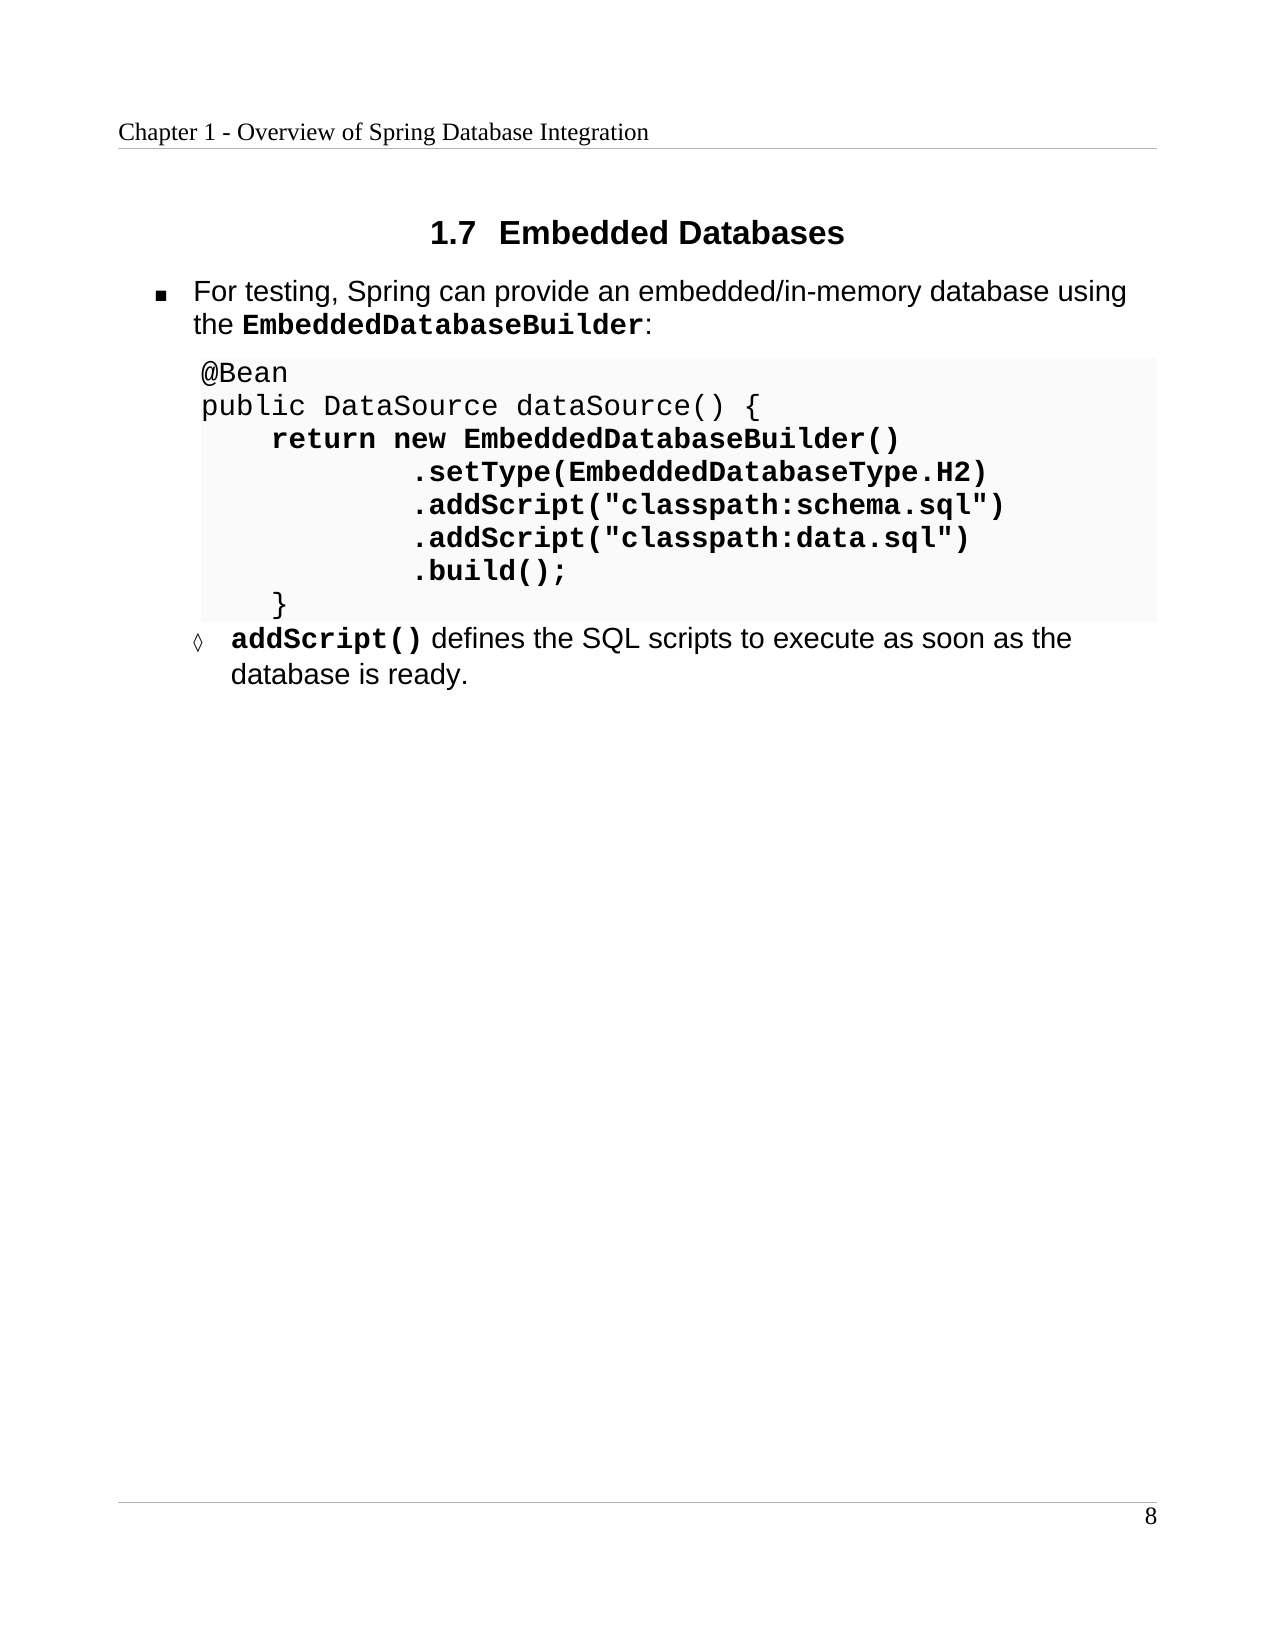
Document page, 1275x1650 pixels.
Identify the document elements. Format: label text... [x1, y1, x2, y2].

text } [201, 589, 1157, 622]
subtitle Embedded Databases [118, 214, 1157, 251]
list addScript() defines the SQL scripts to execute as soon as the database is ready. [193, 622, 1157, 690]
text public DataSource dataSource() { [201, 391, 1157, 424]
text .addScript("classpath:data.sql") [201, 523, 1157, 556]
text @Bean [201, 358, 1157, 391]
text return new EmbeddedDatabaseBuilder() [201, 424, 1157, 457]
text .build(); [201, 556, 1157, 589]
list For testing, Spring can provide an embedded/in-memory database using the EmbeddedDatabaseBuilder: [156, 275, 1157, 343]
text .addScript("classpath:schema.sql") [201, 490, 1157, 523]
text .setType(EmbeddedDatabaseType.H2) [201, 457, 1157, 490]
